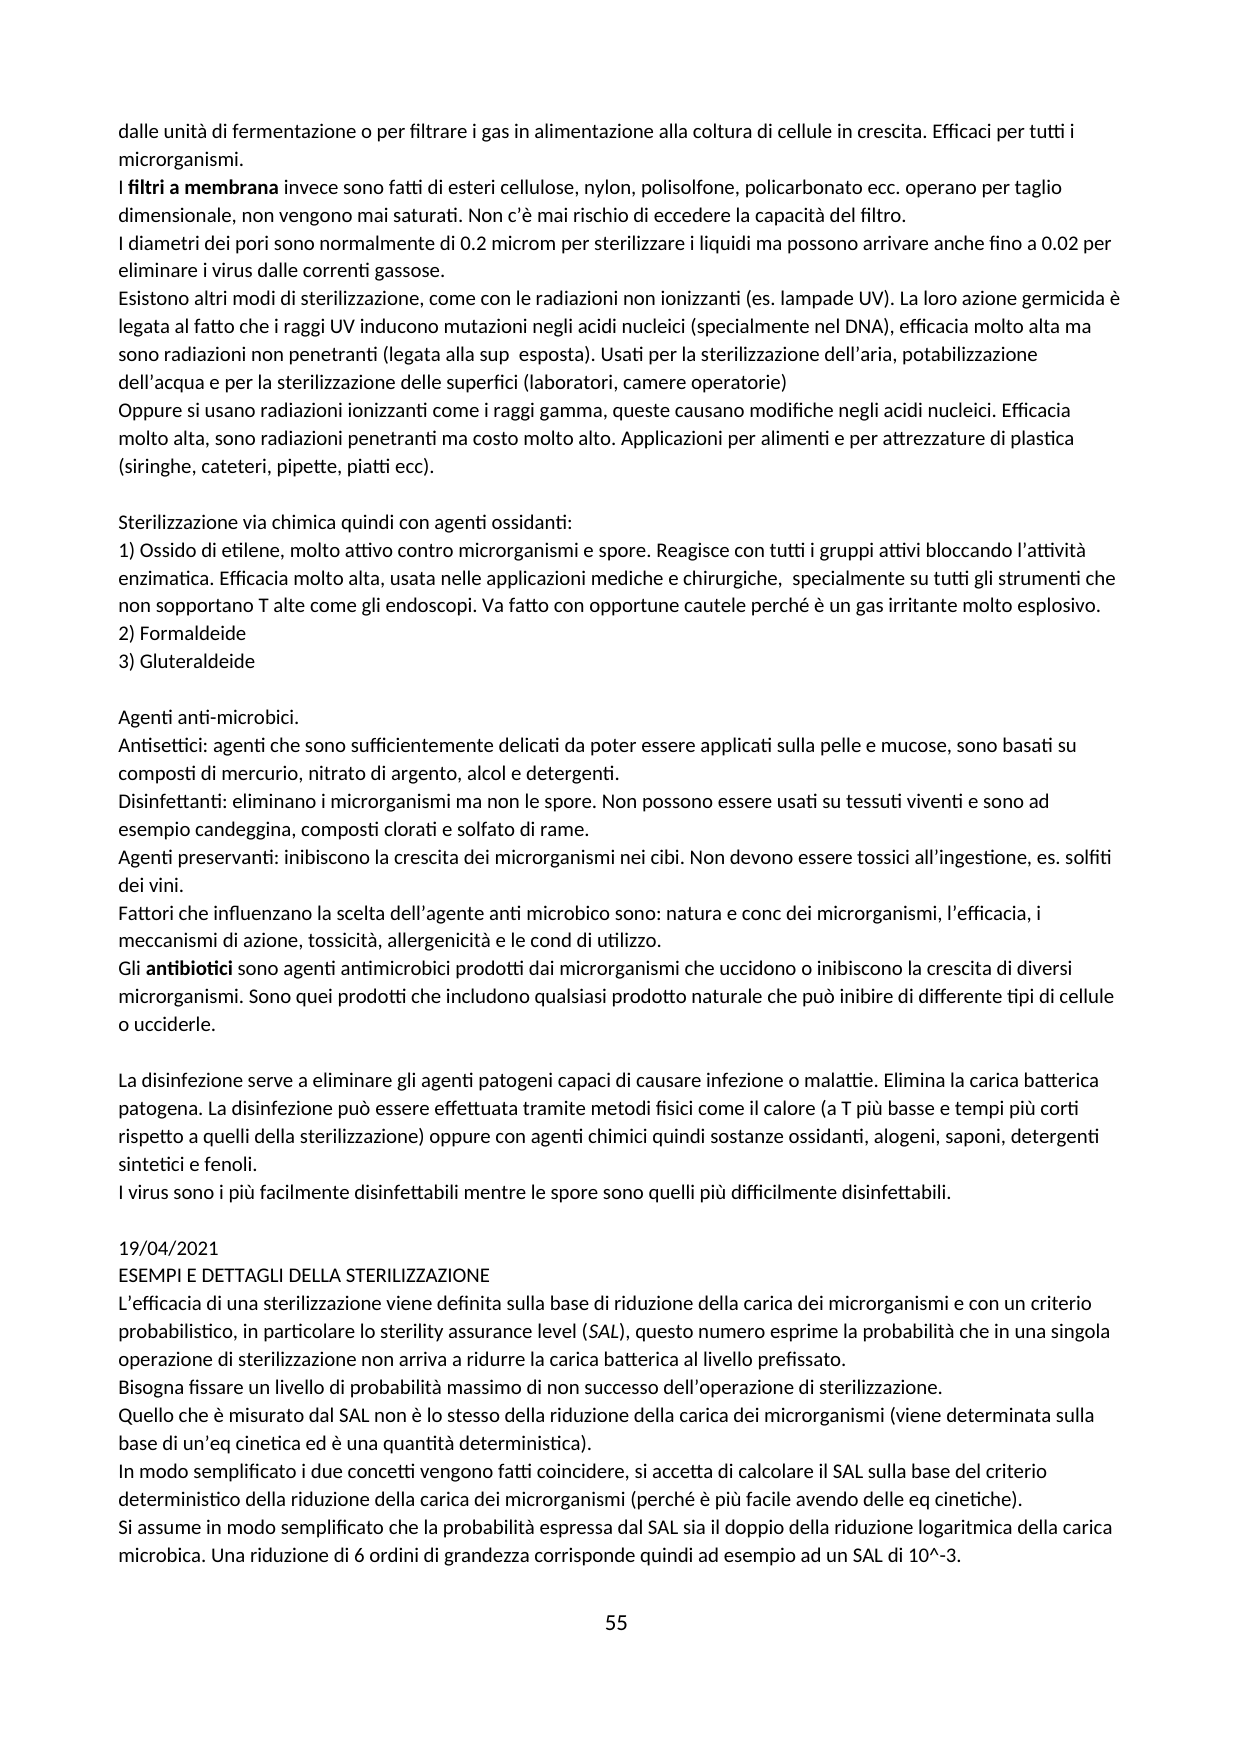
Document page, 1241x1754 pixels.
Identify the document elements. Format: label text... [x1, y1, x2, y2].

text Disinfettanti: eliminano i microrganismi ma non le spore. Non possono essere usati su tessuti viventi e sono ad esempio candeggina, composti clorati e solfato di rame. Agenti preservanti: inibiscono la crescita dei microrganismi nei cibi. Non devono essere tossici all’ingestione, es. solfiti dei vini. Fattori che influenzano la scelta dell’agente anti microbico sono: natura e conc dei microrganismi, l’efficacia, i meccanismi di azione, tossicità, allergenicità e le cond di utilizzo. Gli antibiotici sono agenti antimicrobici prodotti dai microrganismi che uccidono o inibiscono la crescita di diversi microrganismi. Sono quei prodotti che includono qualsiasi prodotto naturale che può inibire di differente tipi di cellule o ucciderle. La disinfezione serve a eliminare gli agenti patogeni capaci di causare infezione o malattie. Elimina la carica batterica patogena. La disinfezione può essere effettuata tramite metodi fisici come il calore (a T più basse e tempi più corti rispetto a quelli della sterilizzazione) oppure con agenti chimici quindi sostanze ossidanti, alogeni, saponi, detergenti sintetici e fenoli. I virus sono i più facilmente disinfettabili mentre le spore sono quelli più difficilmente disinfettabili. 19/04/2021 ESEMPI E DETTAGLI DELLA STERILIZZAZIONE L’efficacia di una sterilizzazione viene definita sulla base di riduzione della carica dei microrganismi e con un criterio probabilistico, in particolare lo sterility assurance level (SAL), questo numero esprime la probabilità che in una singola operazione di sterilizzazione non arriva a ridurre la carica batterica al livello prefissato. Bisogna fissare un livello di probabilità massimo di non successo dell’operazione di sterilizzazione. Quello che è misurato dal SAL non è lo stesso della riduzione della carica dei microrganismi (viene determinata sulla base di un’eq cinetica ed è una quantità deterministica). In modo semplificato i due concetti vengono fatti coincidere, si accetta di calcolare il SAL sulla base del criterio deterministico della riduzione della carica dei microrganismi (perché è più facile avendo delle eq cinetiche). Si assume in modo semplificato che la probabilità espressa dal SAL sia il doppio della riduzione logaritmica della carica microbica. Una riduzione di 6 ordini di grandezza corrisponde quindi ad esempio ad un SAL di 10^-3. [118, 788, 1124, 1567]
text dalle unità di fermentazione o per filtrare i gas in alimentazione alla coltura di cellule in crescita. Efficaci per tutti i microrganismi. I filtri a membrana invece sono fatti di esteri cellulose, nylon, polisolfone, policarbonato ecc. operano per taglio dimensionale, non vengono mai saturati. Non c’è mai rischio di eccedere la capacità del filtro. [118, 118, 1124, 227]
text I diametri dei pori sono normalmente di 0.2 microm per sterilizzare i liquidi ma possono arrivare anche fino a 0.02 per eliminare i virus dalle correnti gassose. Esistono altri modi di sterilizzazione, come con le radiazioni non ionizzanti (es. lampade UV). La loro azione germicida è legata al fatto che i raggi UV inducono mutazioni negli acidi nucleici (specialmente nel DNA), efficacia molto alta ma sono radiazioni non penetranti (legata alla sup esposta). Usati per la sterilizzazione dell’aria, potabilizzazione dell’acqua e per la sterilizzazione delle superfici (laboratori, camere operatorie) Oppure si usano radiazioni ionizzanti come i raggi gamma, queste causano modifiche negli acidi nucleici. Efficacia molto alta, sono radiazioni penetranti ma costo molto alto. Applicazioni per alimenti e per attrezzature di plastica (siringhe, cateteri, pipette, piatti ecc). Sterilizzazione via chimica quindi con agenti ossidanti: 1) Ossido di etilene, molto attivo contro microrganismi e spore. Reagisce con tutti i gruppi attivi bloccando l’attività enzimatica. Efficacia molto alta, usata nelle applicazioni mediche e chirurgiche, specialmente su tutti gli strumenti che non sopportano T alte come gli endoscopi. Va fatto con opportune cautele perché è un gas irritante molto esplosivo. 2) Formaldeide 3) Gluteraldeide Agenti anti-microbici. [118, 230, 1124, 730]
text Antisettici: agenti che sono sufficientemente delicati da poter essere applicati sulla pelle e mucose, sono basati su composti di mercurio, nitrato di argento, alcol e detergenti. [118, 732, 1124, 786]
